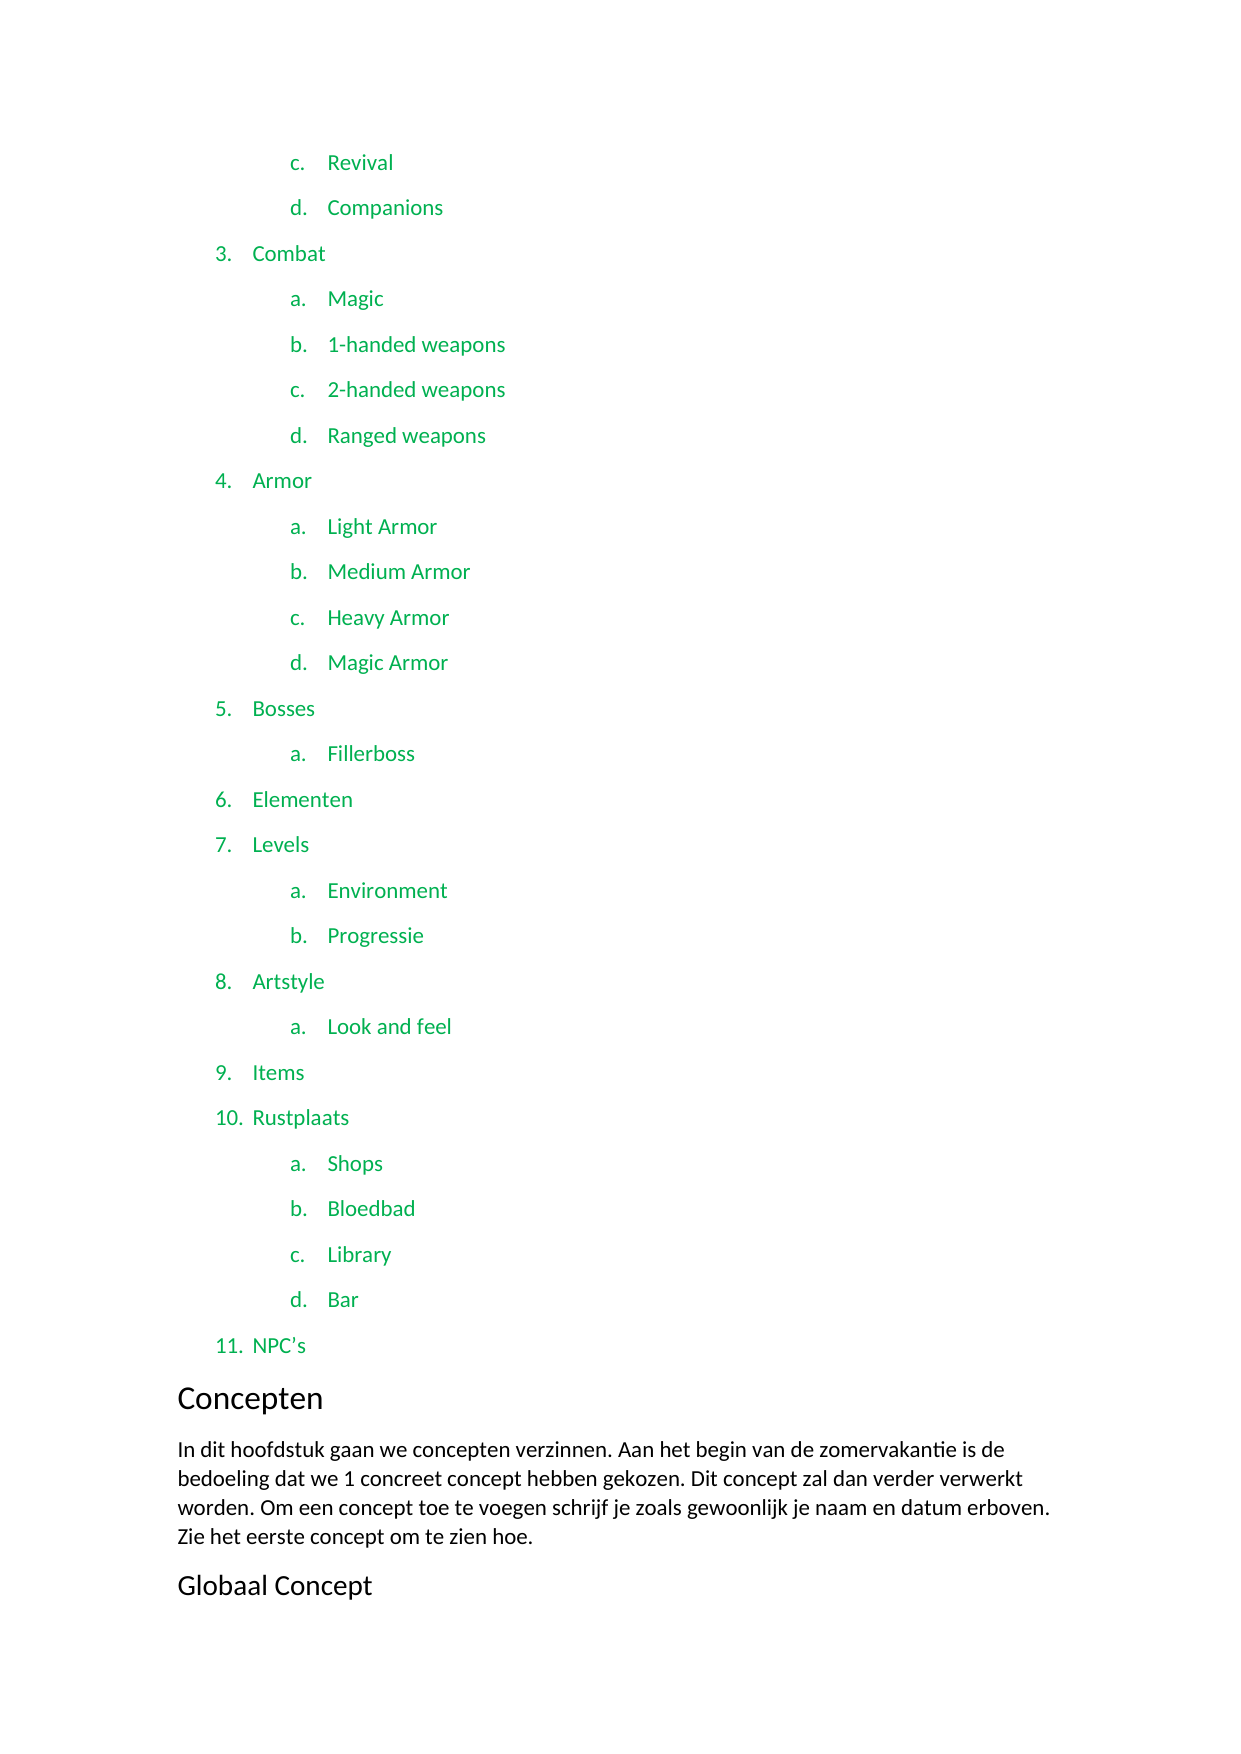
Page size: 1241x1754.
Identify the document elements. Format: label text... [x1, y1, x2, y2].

list Armor [215, 466, 1063, 494]
list Environment [290, 876, 1063, 904]
list Combat [215, 239, 1063, 267]
list Revival [290, 148, 1063, 176]
list Bosses [215, 694, 1063, 722]
list Shops [290, 1149, 1063, 1177]
list Medium Armor [290, 557, 1063, 585]
list Rustplaats [215, 1103, 1063, 1132]
list Items [215, 1058, 1063, 1086]
text In dit hoofdstuk gaan we concepten verzinnen. Aan het begin van de zomervakantie is de bedoeling dat we 1 concreet concept hebben gekozen. Dit concept zal dan verder verwerkt worden. Om een concept toe te voegen schrijf je zoals gewoonlijk je naam en datum erboven. Zie het eerste concept om te zien hoe. [177, 1435, 1063, 1550]
list Bloedbad [290, 1194, 1063, 1223]
list 1-handed weapons [290, 330, 1063, 358]
list Elementen [215, 785, 1063, 813]
list NPC’s [215, 1331, 1063, 1359]
list Heavy Armor [290, 603, 1063, 631]
list 2-handed weapons [290, 375, 1063, 403]
list Artstyle [215, 967, 1063, 995]
list Look and feel [290, 1012, 1063, 1041]
text Globaal Concept [177, 1567, 1063, 1603]
text Concepten [177, 1377, 1063, 1417]
list Library [290, 1240, 1063, 1268]
list Ranged weapons [290, 421, 1063, 449]
list Companions [290, 193, 1063, 221]
list Magic [290, 284, 1063, 312]
list Levels [215, 830, 1063, 858]
list Magic Armor [290, 648, 1063, 676]
list Progressie [290, 921, 1063, 949]
list Bar [290, 1286, 1063, 1314]
list Fillerboss [290, 739, 1063, 767]
list Light Armor [290, 512, 1063, 540]
